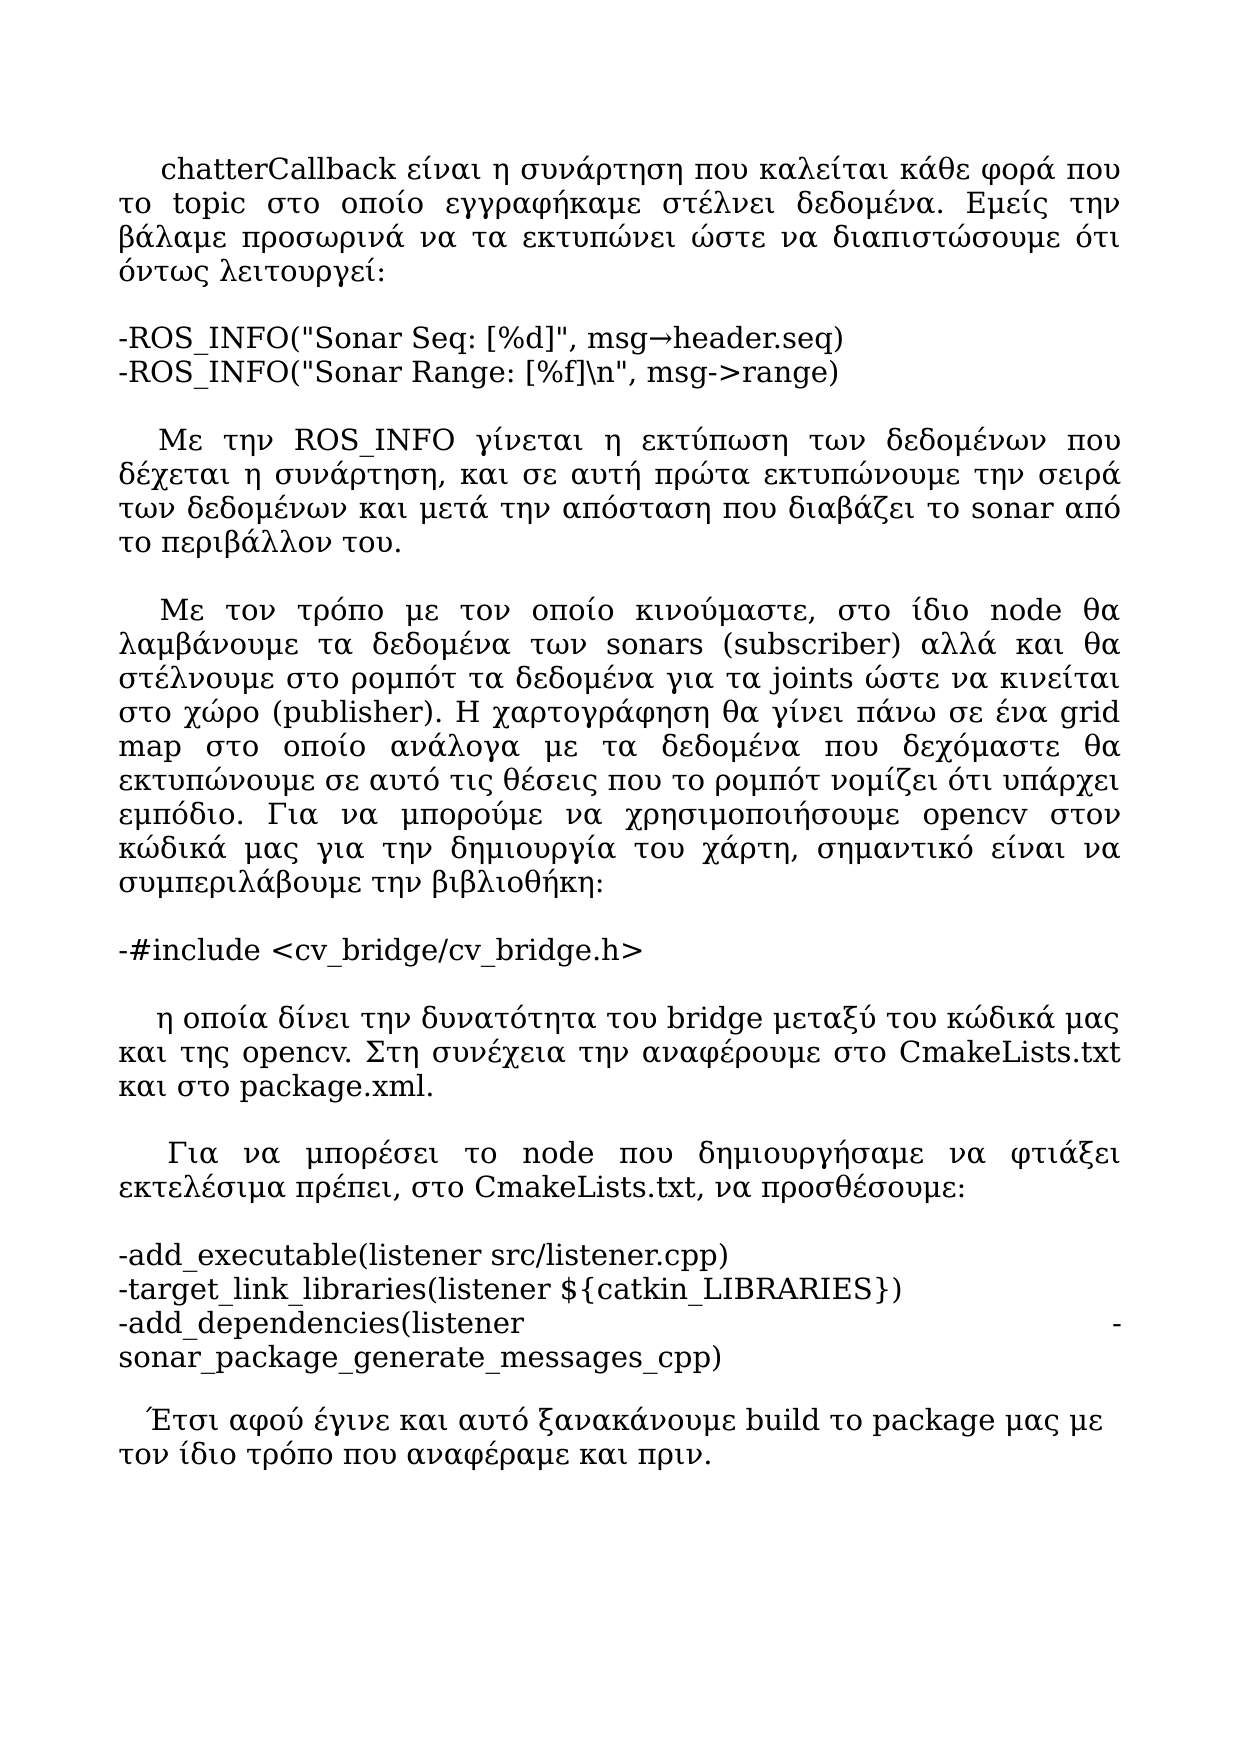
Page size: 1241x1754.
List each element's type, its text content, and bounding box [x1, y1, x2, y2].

text -add_dependencies(listener -sonar_package_generate_messages_cpp) [118, 1307, 1122, 1374]
text Με τον τρόπο με τον οποίο κινούμαστε, στο ίδιο node θα λαμβάνουμε τα δεδομένα των sonars (subscriber) αλλά και θα στέλνουμε στο ρομπότ τα δεδομένα για τα joints ώστε να κινείται στο χώρο (publisher). Η χαρτογράφηση θα γίνει πάνω σε ένα grid map στο οποίο ανάλογα με τα δεδομένα που δεχόμαστε θα εκτυπώνουμε σε αυτό τις θέσεις που το ρομπότ νομίζει ότι υπάρχει εμπόδιο. Για να μπορούμε να χρησιμοποιήσουμε opencv στον κώδικά μας για την δημιουργία του χάρτη, σημαντικό είναι να συμπεριλάβουμε την βιβλιοθήκη: [118, 593, 1122, 899]
text -ROS_INFO("Sonar Seq: [%d]", msg→header.seq) [118, 322, 1122, 356]
text -target_link_libraries(listener ${catkin_LIBRARIES}) [118, 1273, 1122, 1307]
text η οποία δίνει την δυνατότητα του bridge μεταξύ του κώδικά μας και της opencv. Στη συνέχεια την αναφέρουμε στο CmakeLists.txt και στο package.xml. [118, 1001, 1122, 1103]
text -ROS_INFO("Sonar Range: [%f]\n", msg->range) [118, 356, 1122, 390]
text -#include <cv_bridge/cv_bridge.h> [118, 933, 1122, 967]
text Για να μπορέσει το node που δημιουργήσαμε να φτιάξει εκτελέσιμα πρέπει, στο CmakeLists.txt, να προσθέσουμε: [118, 1137, 1122, 1205]
text Έτσι αφού έγινε και αυτό ξανακάνουμε build το package μας με τον ίδιο τρόπο που αναφέραμε και πριν. [118, 1403, 1122, 1471]
text -add_executable(listener src/listener.cpp) [118, 1239, 1122, 1273]
text Με την ROS_INFO γίνεται η εκτύπωση των δεδομένων που δέχεται η συνάρτηση, και σε αυτή πρώτα εκτυπώνουμε την σειρά των δεδομένων και μετά την απόσταση που διαβάζει το sonar από το περιβάλλον του. [118, 424, 1122, 559]
text chatterCallback είναι η συνάρτηση που καλείται κάθε φορά που το topic στο οποίο εγγραφήκαμε στέλνει δεδομένα. Εμείς την βάλαμε προσωρινά να τα εκτυπώνει ώστε να διαπιστώσουμε ότι όντως λειτουργεί: [118, 152, 1122, 288]
